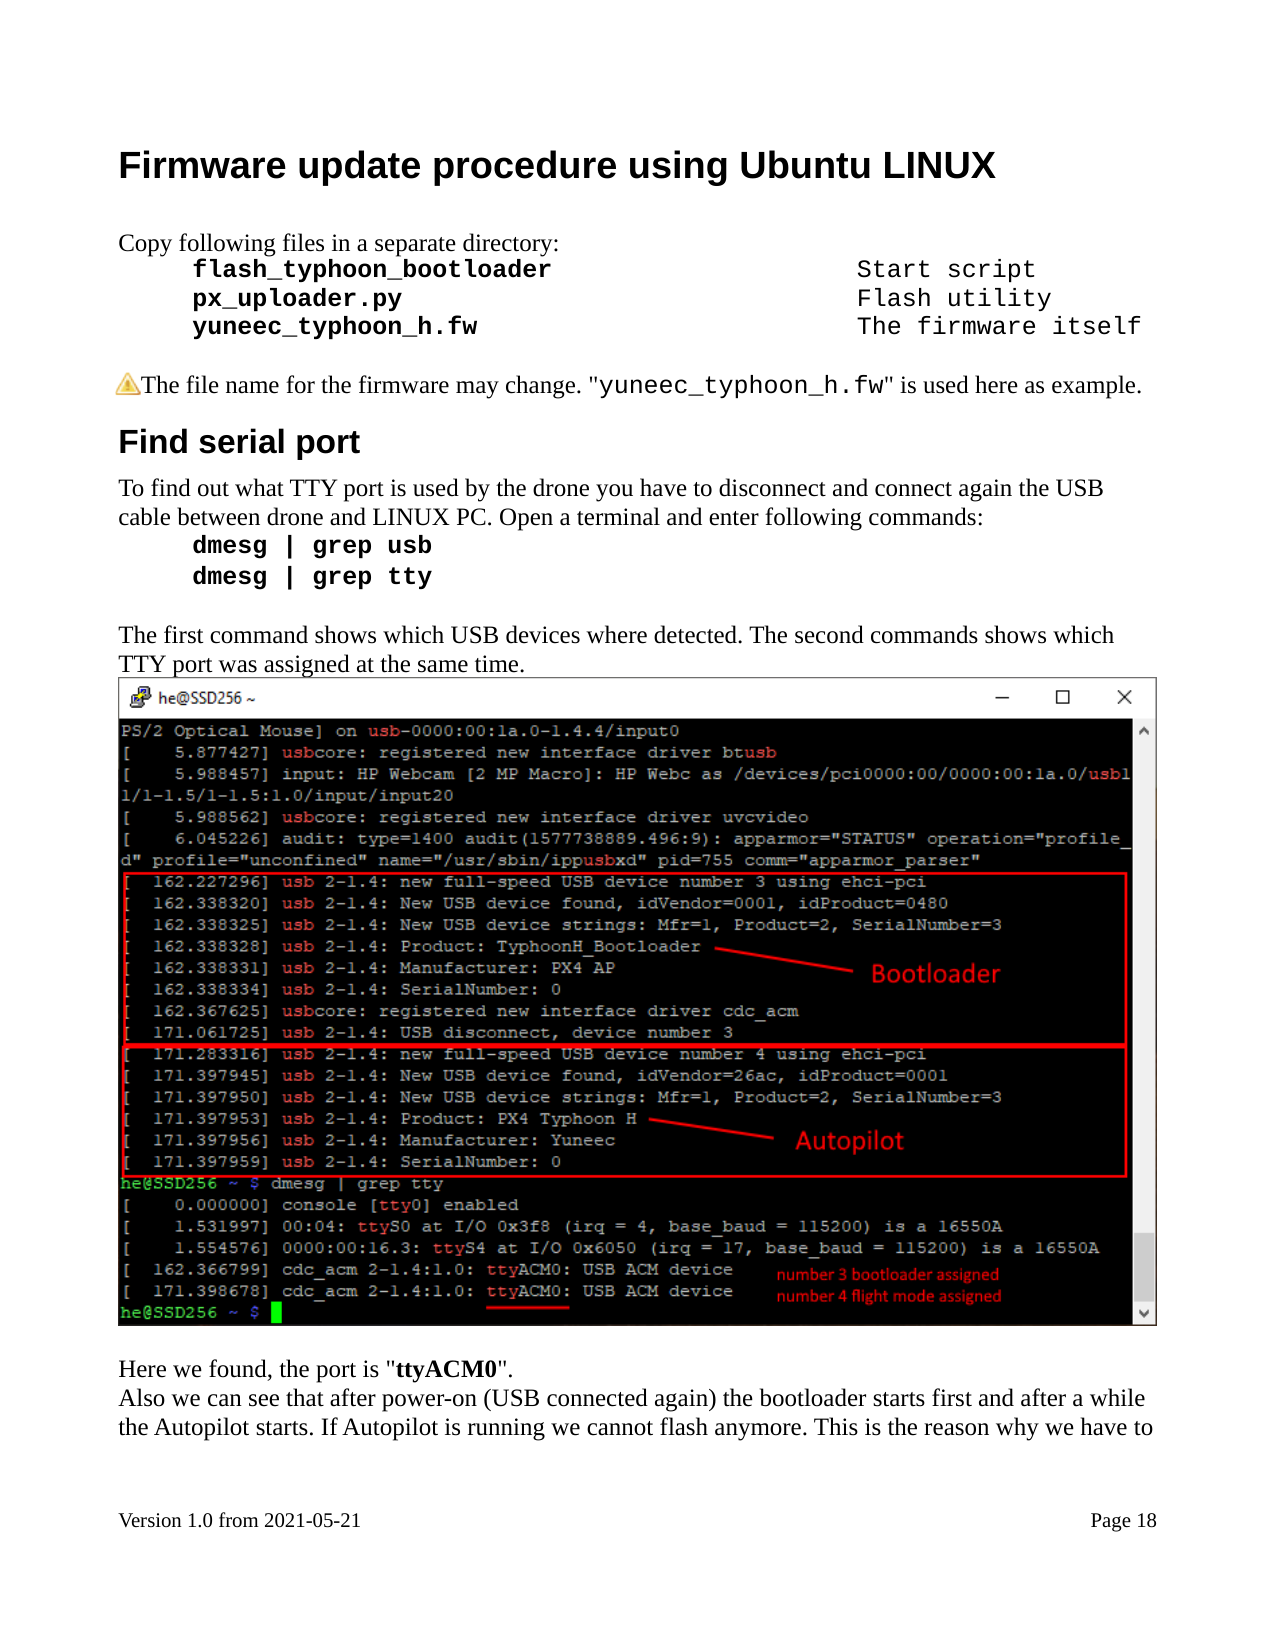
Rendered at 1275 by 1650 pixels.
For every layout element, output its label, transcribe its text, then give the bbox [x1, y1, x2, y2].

picture [118, 677, 1157, 1326]
text Copy following files in a separate directory: [118, 228, 1157, 257]
text To find out what TTY port is used by the drone you have to disconnect and connect again the USB cable between drone and LINUX PC. Open a terminal and enter following commands: [118, 473, 1157, 530]
text flash_typhoon_bootloader Start script [118, 257, 1157, 285]
text yuneec_typhoon_h.fw The firmware itself [118, 313, 1157, 342]
text Here we found, the port is "ttyACM0". [118, 1354, 1157, 1383]
text px_uploader.py Flash utility [118, 285, 1157, 313]
text dmesg | grep usb [118, 530, 1157, 561]
text The first command shows which USB devices where detected. The second commands shows which TTY port was assigned at the same time. [118, 620, 1157, 677]
subtitle Firmware update procedure using Ubuntu LINUX [118, 143, 1157, 187]
text The file name for the firmware may change. "yuneec_typhoon_h.fw" is used here as example. [118, 370, 1157, 401]
text Also we can see that after power-on (USB connected again) the bootloader starts first and after a while the Autopilot starts. If Autopilot is running we cannot flash anymore. This is the reason why we have to [118, 1383, 1157, 1441]
subtitle Find serial port [118, 422, 1157, 460]
text dmesg | grep tty [118, 561, 1157, 592]
picture [115, 371, 141, 397]
